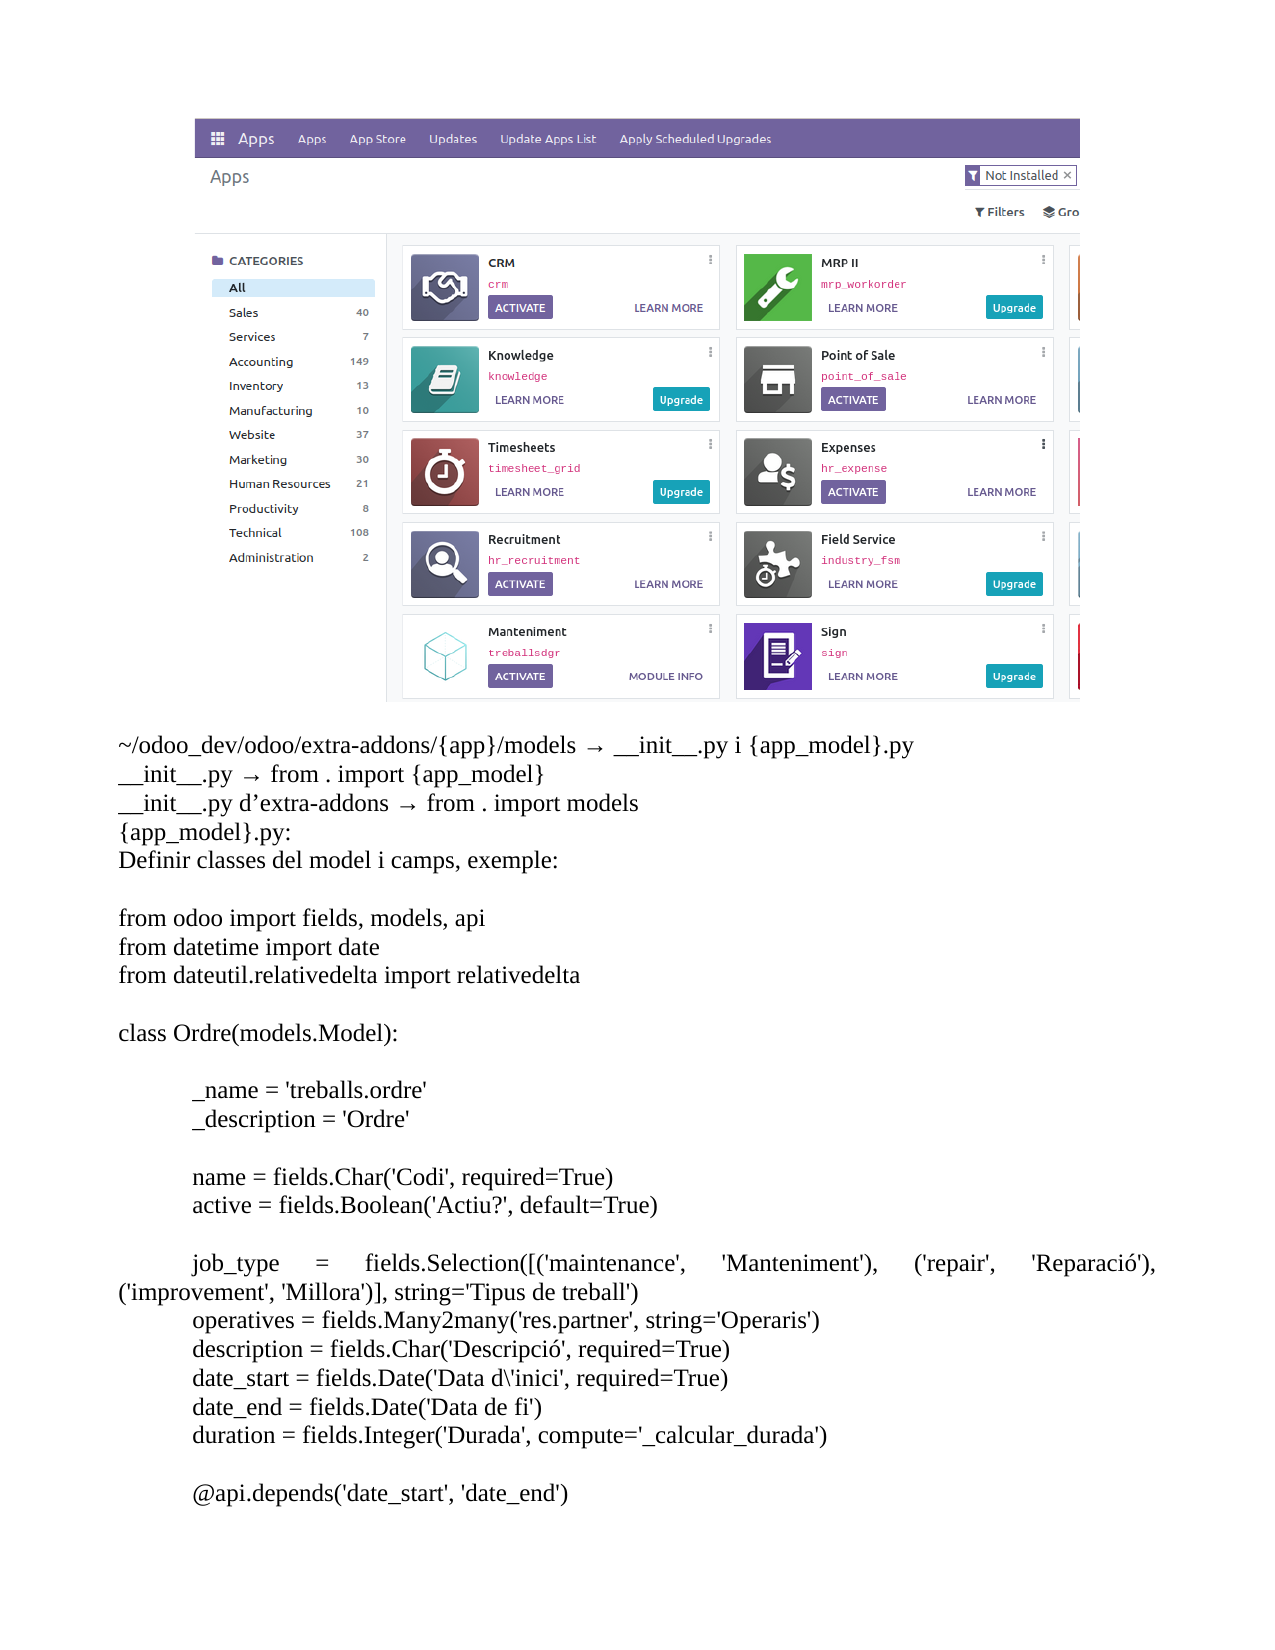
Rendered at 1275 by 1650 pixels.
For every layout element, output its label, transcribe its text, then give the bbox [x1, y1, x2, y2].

text class Ordre(models.Model): [118, 1018, 1157, 1047]
picture [194, 118, 1080, 702]
text __init__.py → from . import {app_model} [118, 759, 1157, 788]
text date_start = fields.Date('Data d\'inici', required=True) [118, 1363, 1157, 1392]
text duration = fields.Integer('Durada', compute='_calcular_durada') [118, 1420, 1157, 1449]
text name = fields.Char('Codi', required=True) [118, 1162, 1157, 1190]
text description = fields.Char('Descripció', required=True) [118, 1334, 1157, 1363]
text _description = 'Ordre' [118, 1104, 1157, 1133]
text active = fields.Boolean('Actiu?', default=True) [118, 1190, 1157, 1219]
text date_end = fields.Date('Data de fi') [118, 1392, 1157, 1420]
text {app_model}.py: [118, 817, 1157, 845]
text from odoo import fields, models, api [118, 903, 1157, 932]
text _name = 'treballs.ordre' [118, 1075, 1157, 1104]
text ~/odoo_dev/odoo/extra-addons/{app}/models → __init__.py i {app_model}.py [118, 730, 1157, 759]
text __init__.py d’extra-addons → from . import models [118, 788, 1157, 817]
text operatives = fields.Many2many('res.partner', string='Operaris') [118, 1305, 1157, 1334]
text @api.depends('date_start', 'date_end') [118, 1478, 1157, 1507]
text Definir classes del model i camps, exemple: [118, 845, 1157, 874]
text from dateutil.relativedelta import relativedelta [118, 960, 1157, 989]
text from datetime import date [118, 932, 1157, 960]
text job_type = fields.Selection([('maintenance', 'Manteniment'), ('repair', 'Reparació'), ('improvement', 'Millora')], string='Tipus de treball') [118, 1248, 1157, 1305]
